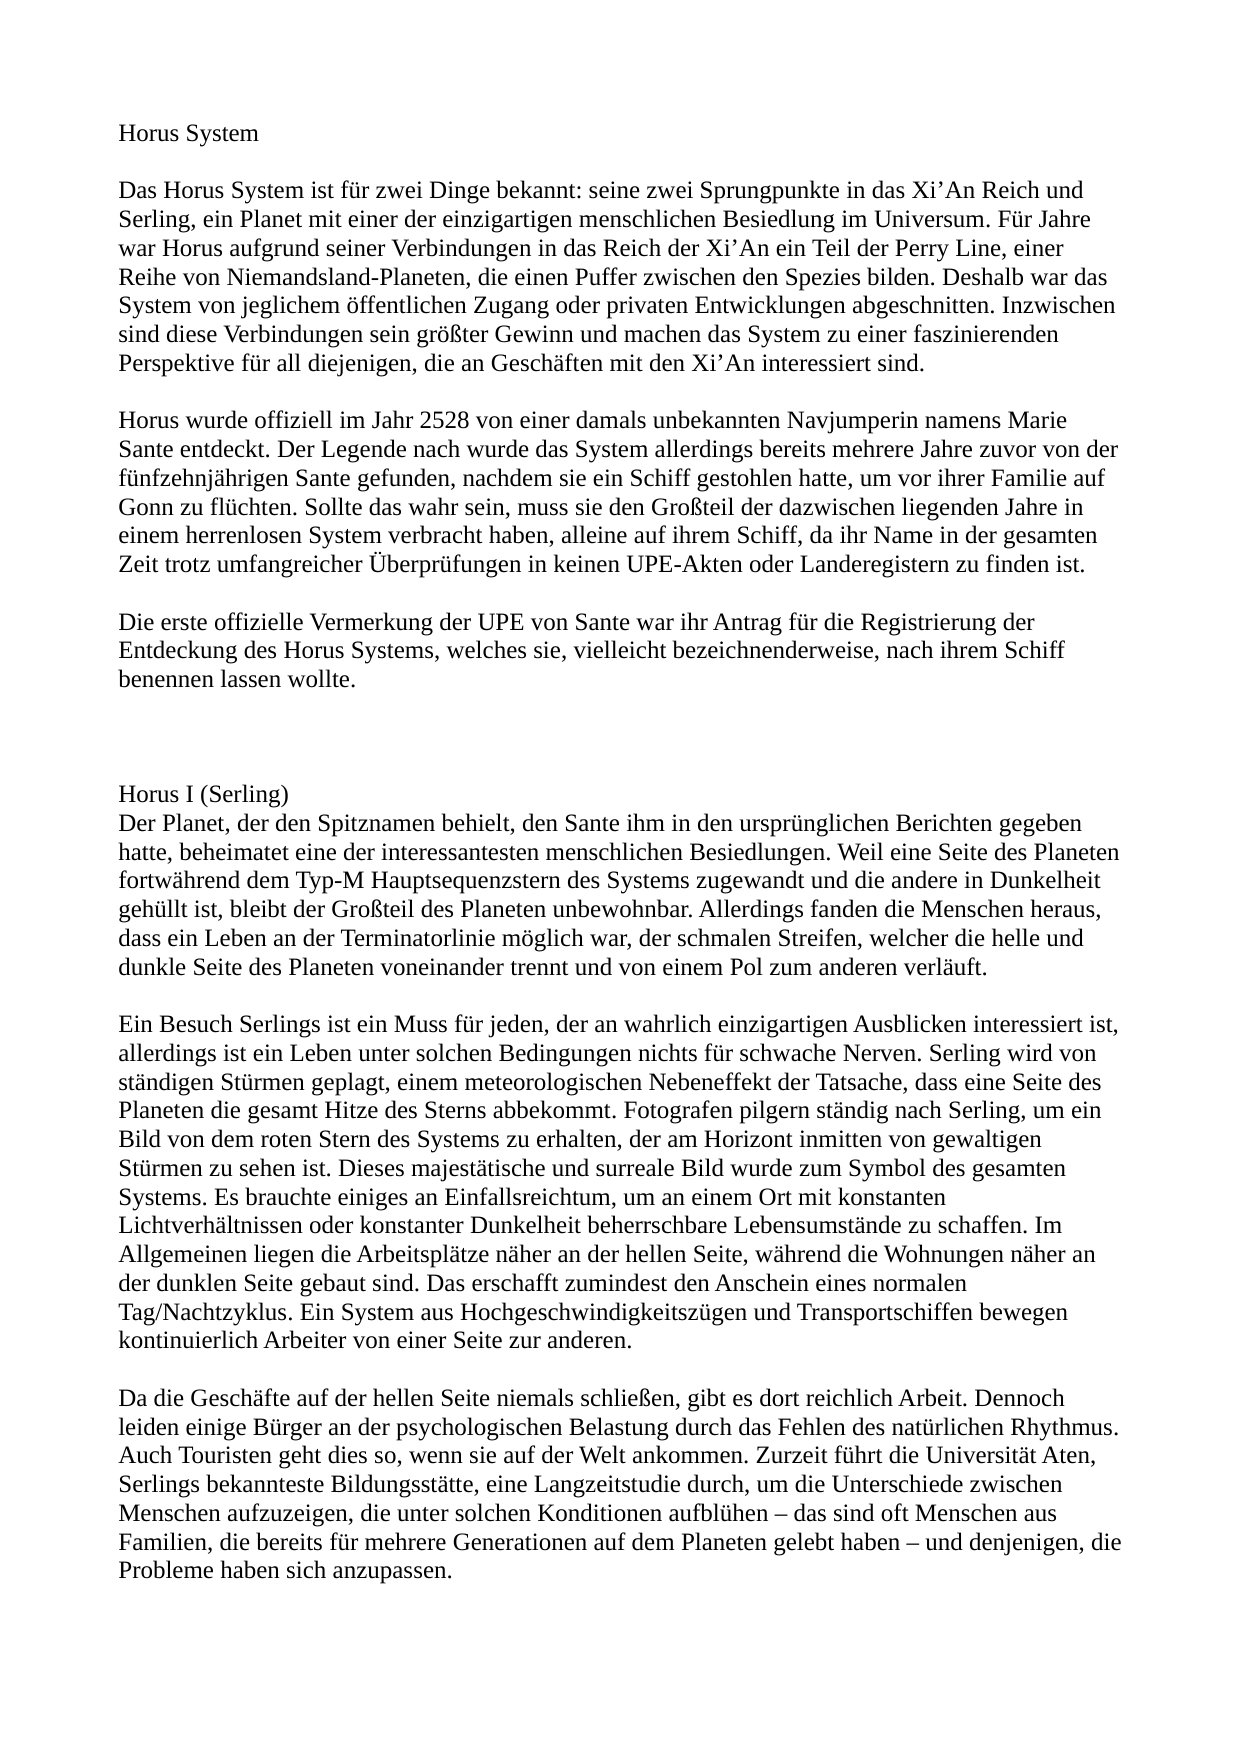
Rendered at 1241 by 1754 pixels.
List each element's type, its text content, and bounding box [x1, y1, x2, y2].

text Horus System [118, 118, 1122, 147]
text Der Planet, der den Spitznamen behielt, den Sante ihm in den ursprünglichen Berichten gegeben hatte, beheimatet eine der interessantesten menschlichen Besiedlungen. Weil eine Seite des Planeten fortwährend dem Typ-M Hauptsequenzstern des Systems zugewandt und die andere in Dunkelheit gehüllt ist, bleibt der Großteil des Planeten unbewohnbar. Allerdings fanden die Menschen heraus, dass ein Leben an der Terminatorlinie möglich war, der schmalen Streifen, welcher die helle und dunkle Seite des Planeten voneinander trennt und von einem Pol zum anderen verläuft. [118, 808, 1122, 981]
text Da die Geschäfte auf der hellen Seite niemals schließen, gibt es dort reichlich Arbeit. Dennoch leiden einige Bürger an der psychologischen Belastung durch das Fehlen des natürlichen Rhythmus. Auch Touristen geht dies so, wenn sie auf der Welt ankommen. Zurzeit führt die Universität Aten, Serlings bekannteste Bildungsstätte, eine Langzeitstudie durch, um die Unterschiede zwischen Menschen aufzuzeigen, die unter solchen Konditionen aufblühen – das sind oft Menschen aus Familien, die bereits für mehrere Generationen auf dem Planeten gelebt haben – und denjenigen, die Probleme haben sich anzupassen. [118, 1383, 1122, 1584]
text Horus wurde offiziell im Jahr 2528 von einer damals unbekannten Navjumperin namens Marie Sante entdeckt. Der Legende nach wurde das System allerdings bereits mehrere Jahre zuvor von der fünfzehnjährigen Sante gefunden, nachdem sie ein Schiff gestohlen hatte, um vor ihrer Familie auf Gonn zu flüchten. Sollte das wahr sein, muss sie den Großteil der dazwischen liegenden Jahre in einem herrenlosen System verbracht haben, alleine auf ihrem Schiff, da ihr Name in der gesamten Zeit trotz umfangreicher Überprüfungen in keinen UPE-Akten oder Landeregistern zu finden ist. [118, 406, 1122, 578]
text Ein Besuch Serlings ist ein Muss für jeden, der an wahrlich einzigartigen Ausblicken interessiert ist, allerdings ist ein Leben unter solchen Bedingungen nichts für schwache Nerven. Serling wird von ständigen Stürmen geplagt, einem meteorologischen Nebeneffekt der Tatsache, dass eine Seite des Planeten die gesamt Hitze des Sterns abbekommt. Fotografen pilgern ständig nach Serling, um ein Bild von dem roten Stern des Systems zu erhalten, der am Horizont inmitten von gewaltigen Stürmen zu sehen ist. Dieses majestätische und surreale Bild wurde zum Symbol des gesamten Systems. Es brauchte einiges an Einfallsreichtum, um an einem Ort mit konstanten Lichtverhältnissen oder konstanter Dunkelheit beherrschbare Lebensumstände zu schaffen. Im Allgemeinen liegen die Arbeitsplätze näher an der hellen Seite, während die Wohnungen näher an der dunklen Seite gebaut sind. Das erschafft zumindest den Anschein eines normalen Tag/Nachtzyklus. Ein System aus Hochgeschwindigkeitszügen und Transportschiffen bewegen kontinuierlich Arbeiter von einer Seite zur anderen. [118, 1009, 1122, 1354]
text Die erste offizielle Vermerkung der UPE von Sante war ihr Antrag für die Registrierung der Entdeckung des Horus Systems, welches sie, vielleicht bezeichnenderweise, nach ihrem Schiff benennen lassen wollte. [118, 607, 1122, 693]
text Das Horus System ist für zwei Dinge bekannt: seine zwei Sprungpunkte in das Xi’An Reich und Serling, ein Planet mit einer der einzigartigen menschlichen Besiedlung im Universum. Für Jahre war Horus aufgrund seiner Verbindungen in das Reich der Xi’An ein Teil der Perry Line, einer Reihe von Niemandsland-Planeten, die einen Puffer zwischen den Spezies bilden. Deshalb war das System von jeglichem öffentlichen Zugang oder privaten Entwicklungen abgeschnitten. Inzwischen sind diese Verbindungen sein größter Gewinn und machen das System zu einer faszinierenden Perspektive für all diejenigen, die an Geschäften mit den Xi’An interessiert sind. [118, 176, 1122, 377]
text Horus I (Serling) [118, 779, 1122, 808]
